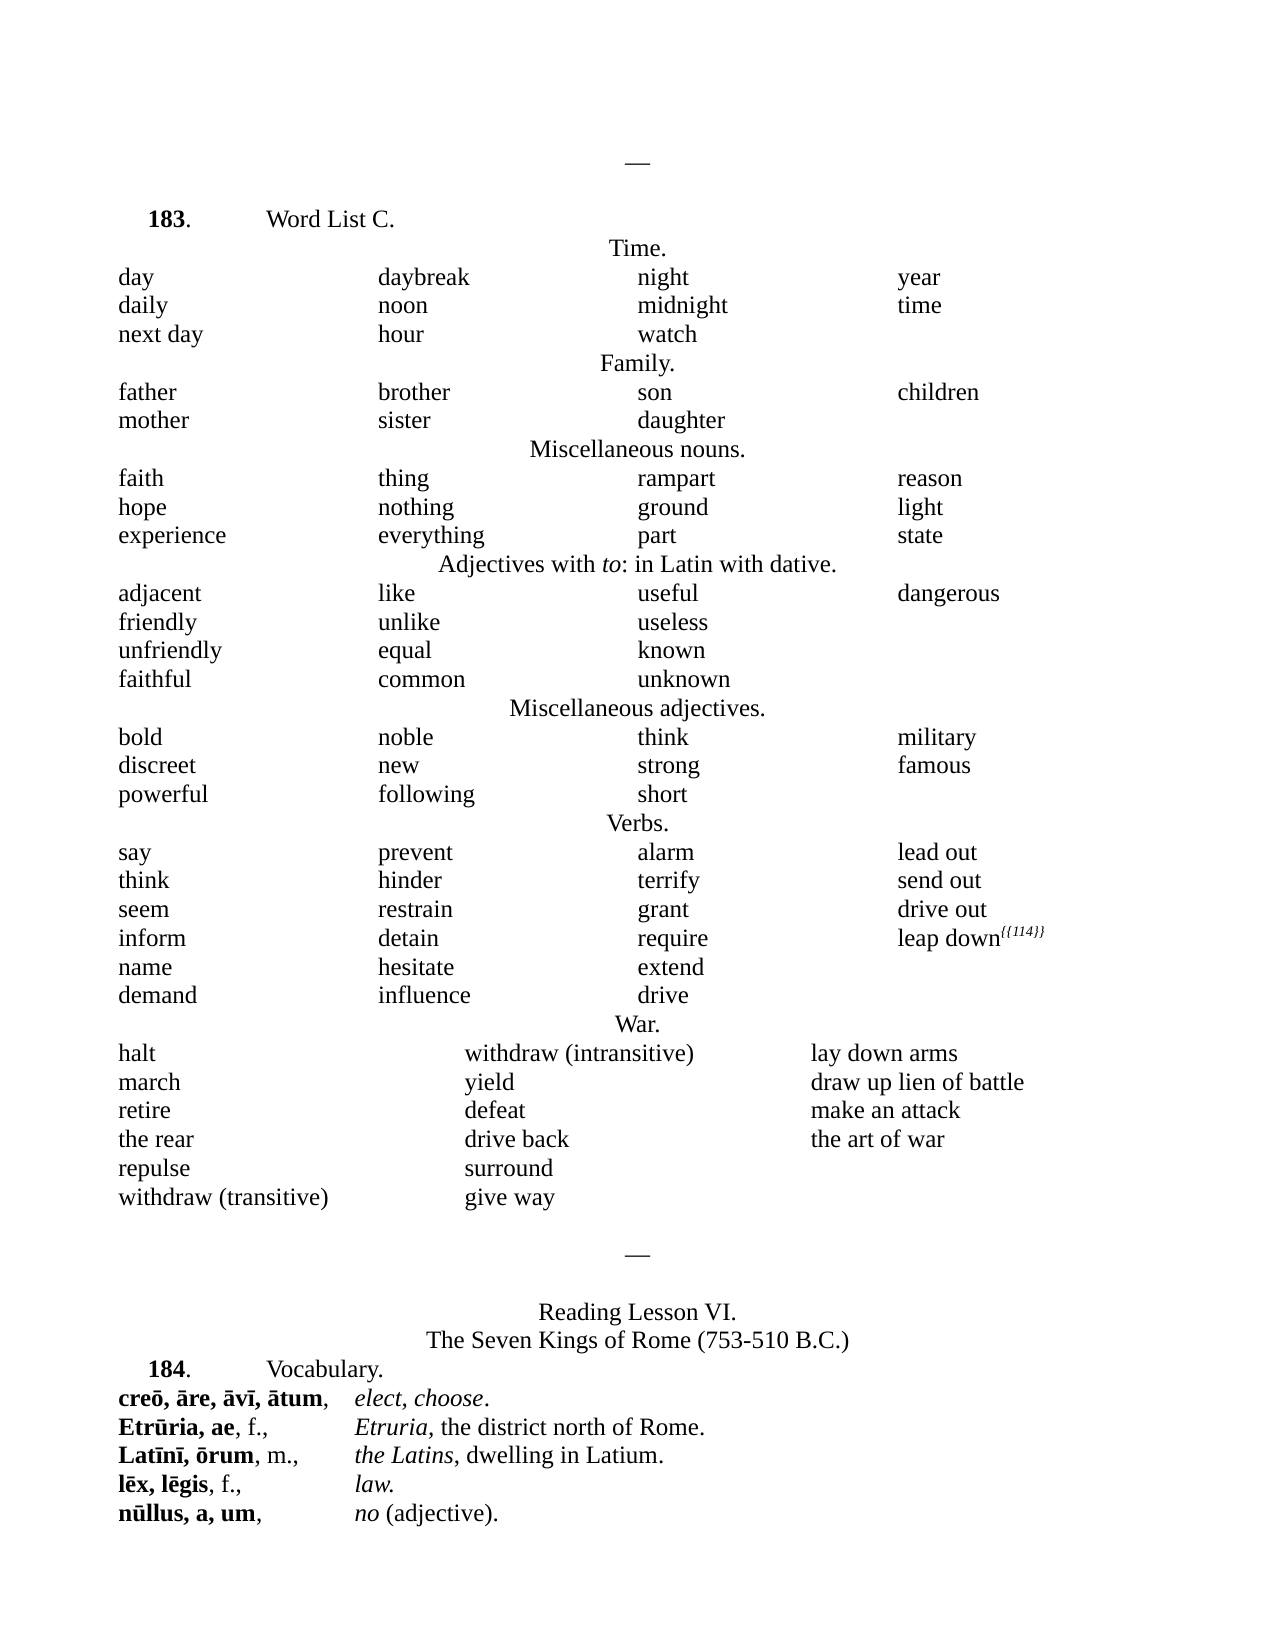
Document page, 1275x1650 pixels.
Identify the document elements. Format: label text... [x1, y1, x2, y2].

text mother [118, 406, 378, 434]
text nothing [378, 492, 637, 521]
text Family. [118, 348, 1157, 377]
text hesitate [378, 952, 637, 981]
text next day [118, 319, 378, 348]
text send out [897, 866, 1157, 894]
text discreet [118, 751, 378, 779]
text lēx, lēgis, f., law. [118, 1469, 1157, 1498]
text military [897, 722, 1157, 751]
text part [637, 521, 897, 549]
text father [118, 377, 378, 406]
text Verbs. [118, 808, 1157, 837]
text new [378, 751, 637, 779]
text year [897, 262, 1157, 291]
text inform [118, 923, 378, 952]
text give way [464, 1182, 811, 1211]
text influence [378, 981, 637, 1009]
text day [118, 262, 378, 291]
text seem [118, 894, 378, 923]
text equal [378, 636, 637, 664]
text Miscellaneous adjectives. [118, 693, 1157, 722]
text Etrūria, ae, f., Etruria, the district north of Rome. [118, 1412, 1157, 1441]
text strong [637, 751, 897, 779]
text daughter [637, 406, 897, 434]
text night [637, 262, 897, 291]
text nūllus, a, um, no (adjective). [118, 1498, 1157, 1527]
text short [637, 779, 897, 808]
text extend [637, 952, 897, 981]
text think [118, 866, 378, 894]
text hinder [378, 866, 637, 894]
text hope [118, 492, 378, 521]
text drive [637, 981, 897, 1009]
text drive back [464, 1124, 811, 1153]
text detain [378, 923, 637, 952]
text daily [118, 291, 378, 319]
text time [897, 291, 1157, 319]
text brother [378, 377, 637, 406]
text bold [118, 722, 378, 751]
text known [637, 636, 897, 664]
text grant [637, 894, 897, 923]
text think [637, 722, 897, 751]
text following [378, 779, 637, 808]
text rampart [637, 463, 897, 492]
text The Seven Kings of Rome (753-510 B.C.) [118, 1326, 1157, 1354]
text state [897, 521, 1157, 549]
text like [378, 578, 637, 607]
text Adjectives with to: in Latin with dative. [118, 549, 1157, 578]
text light [897, 492, 1157, 521]
text withdraw (transitive) [118, 1182, 464, 1211]
text useless [637, 607, 897, 636]
text unlike [378, 607, 637, 636]
text — [118, 147, 1157, 176]
text common [378, 664, 637, 693]
text faith [118, 463, 378, 492]
text name [118, 952, 378, 981]
text 184. Vocabulary. [118, 1354, 1157, 1383]
text repulse [118, 1153, 464, 1182]
text drive out [897, 894, 1157, 923]
text War. [118, 1009, 1157, 1038]
text alarm [637, 837, 897, 866]
text defeat [464, 1096, 811, 1124]
text everything [378, 521, 637, 549]
text sister [378, 406, 637, 434]
text yield [464, 1067, 811, 1096]
text ground [637, 492, 897, 521]
text retire [118, 1096, 464, 1124]
text restrain [378, 894, 637, 923]
text hour [378, 319, 637, 348]
text 183. Word List C. [118, 204, 1157, 233]
text Miscellaneous nouns. [118, 434, 1157, 463]
text halt [118, 1038, 464, 1067]
text faithful [118, 664, 378, 693]
text thing [378, 463, 637, 492]
text famous [897, 751, 1157, 779]
text reason [897, 463, 1157, 492]
text midnight [637, 291, 897, 319]
text march [118, 1067, 464, 1096]
text powerful [118, 779, 378, 808]
text demand [118, 981, 378, 1009]
text Time. [118, 233, 1157, 262]
text Latīnī, ōrum, m., the Latins, dwelling in Latium. [118, 1441, 1157, 1469]
text dangerous [897, 578, 1157, 607]
text make an attack [811, 1096, 1157, 1124]
text adjacent [118, 578, 378, 607]
text prevent [378, 837, 637, 866]
text surround [464, 1153, 811, 1182]
text unfriendly [118, 636, 378, 664]
text useful [637, 578, 897, 607]
text Reading Lesson VI. [118, 1297, 1157, 1326]
text experience [118, 521, 378, 549]
text daybreak [378, 262, 637, 291]
text son [637, 377, 897, 406]
text terrify [637, 866, 897, 894]
text require [637, 923, 897, 952]
text draw up lien of battle [811, 1067, 1157, 1096]
text friendly [118, 607, 378, 636]
text the rear [118, 1124, 464, 1153]
text watch [637, 319, 897, 348]
text unknown [637, 664, 897, 693]
text noon [378, 291, 637, 319]
text creō, āre, āvī, ātum, elect, choose. [118, 1383, 1157, 1412]
text leap down{{114}} [897, 923, 1157, 952]
text children [897, 377, 1157, 406]
text say [118, 837, 378, 866]
text noble [378, 722, 637, 751]
text lead out [897, 837, 1157, 866]
text lay down arms [811, 1038, 1157, 1067]
text the art of war [811, 1124, 1157, 1153]
text — [118, 1239, 1157, 1268]
text withdraw (intransitive) [464, 1038, 811, 1067]
